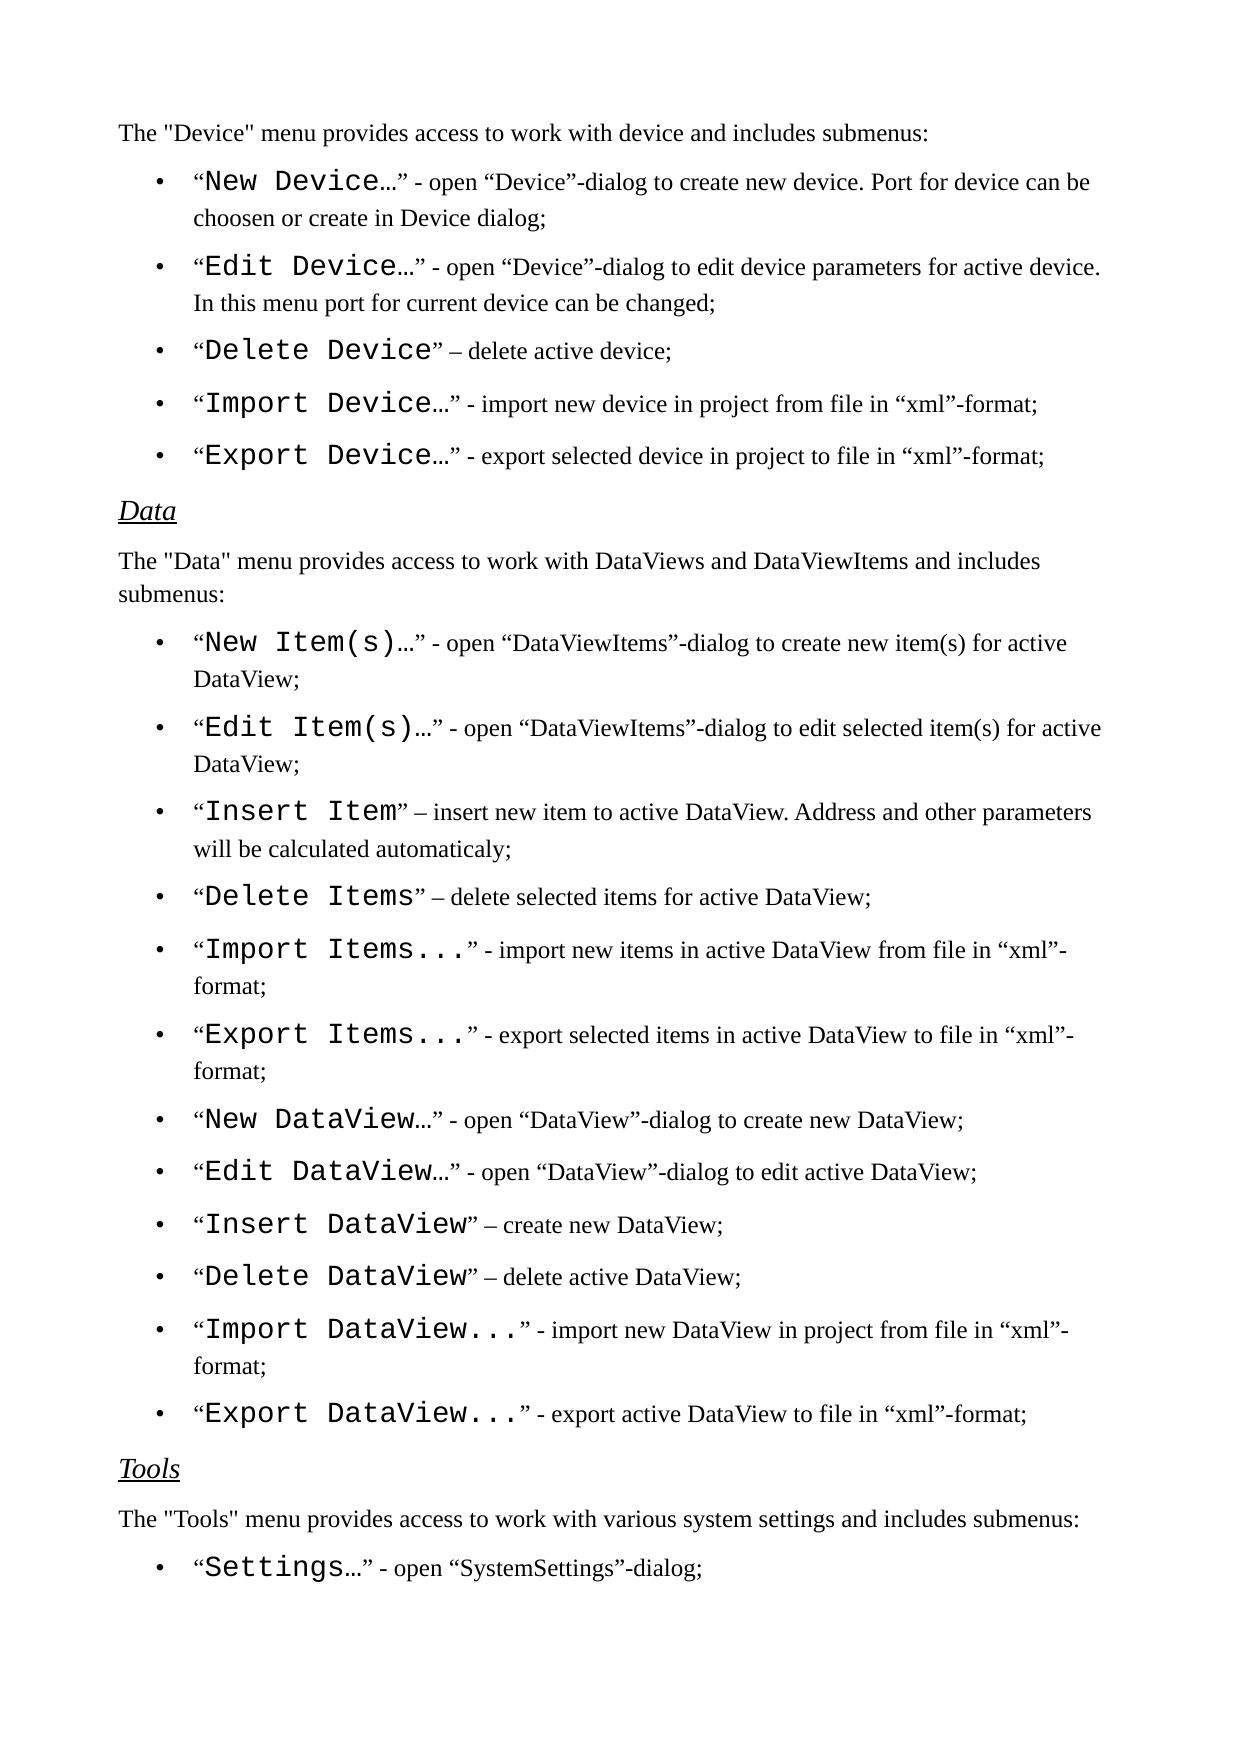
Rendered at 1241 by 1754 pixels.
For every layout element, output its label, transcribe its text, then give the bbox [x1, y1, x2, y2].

list “Export Device…” - export selected device in project to file in “xml”-format; [156, 441, 1122, 473]
list “Import DataView...” - import new DataView in project from file in “xml”-format; [156, 1314, 1122, 1380]
list “Delete DataView” – delete active DataView; [156, 1261, 1122, 1294]
text Data [118, 493, 1122, 527]
list “Insert Item” – insert new item to active DataView. Address and other parameters will be calculated automaticaly; [156, 797, 1122, 863]
text The "Tools" menu provides access to work with various system settings and includes submenus: [118, 1504, 1122, 1533]
list “Edit Item(s)…” - open “DataViewItems”-dialog to edit selected item(s) for active DataView; [156, 712, 1122, 778]
list “New Item(s)…” - open “DataViewItems”-dialog to create new item(s) for active DataView; [156, 627, 1122, 693]
list “Delete Device” – delete active device; [156, 336, 1122, 368]
list “Settings…” - open “SystemSettings”-dialog; [156, 1552, 1122, 1585]
list “Export DataView...” - export active DataView to file in “xml”-format; [156, 1399, 1122, 1432]
list “Insert DataView” – create new DataView; [156, 1209, 1122, 1242]
list “Delete Items” – delete selected items for active DataView; [156, 881, 1122, 914]
list “Export Items...” - export selected items in active DataView to file in “xml”-format; [156, 1019, 1122, 1085]
list “Edit Device…” - open “Device”-dialog to edit device parameters for active device. In this menu port for current device can be changed; [156, 251, 1122, 317]
list “New Device…” - open “Device”-dialog to create new device. Port for device can be choosen or create in Device dialog; [156, 166, 1122, 232]
text Tools [118, 1451, 1122, 1485]
text The "Data" menu provides access to work with DataViews and DataViewItems and includes submenus: [118, 546, 1122, 608]
list “Import Items...” - import new items in active DataView from file in “xml”-format; [156, 934, 1122, 1000]
list “Import Device…” - import new device in project from file in “xml”-format; [156, 388, 1122, 421]
text The "Device" menu provides access to work with device and includes submenus: [118, 118, 1122, 147]
list “New DataView…” - open “DataView”-dialog to create new DataView; [156, 1104, 1122, 1137]
list “Edit DataView…” - open “DataView”-dialog to edit active DataView; [156, 1156, 1122, 1189]
